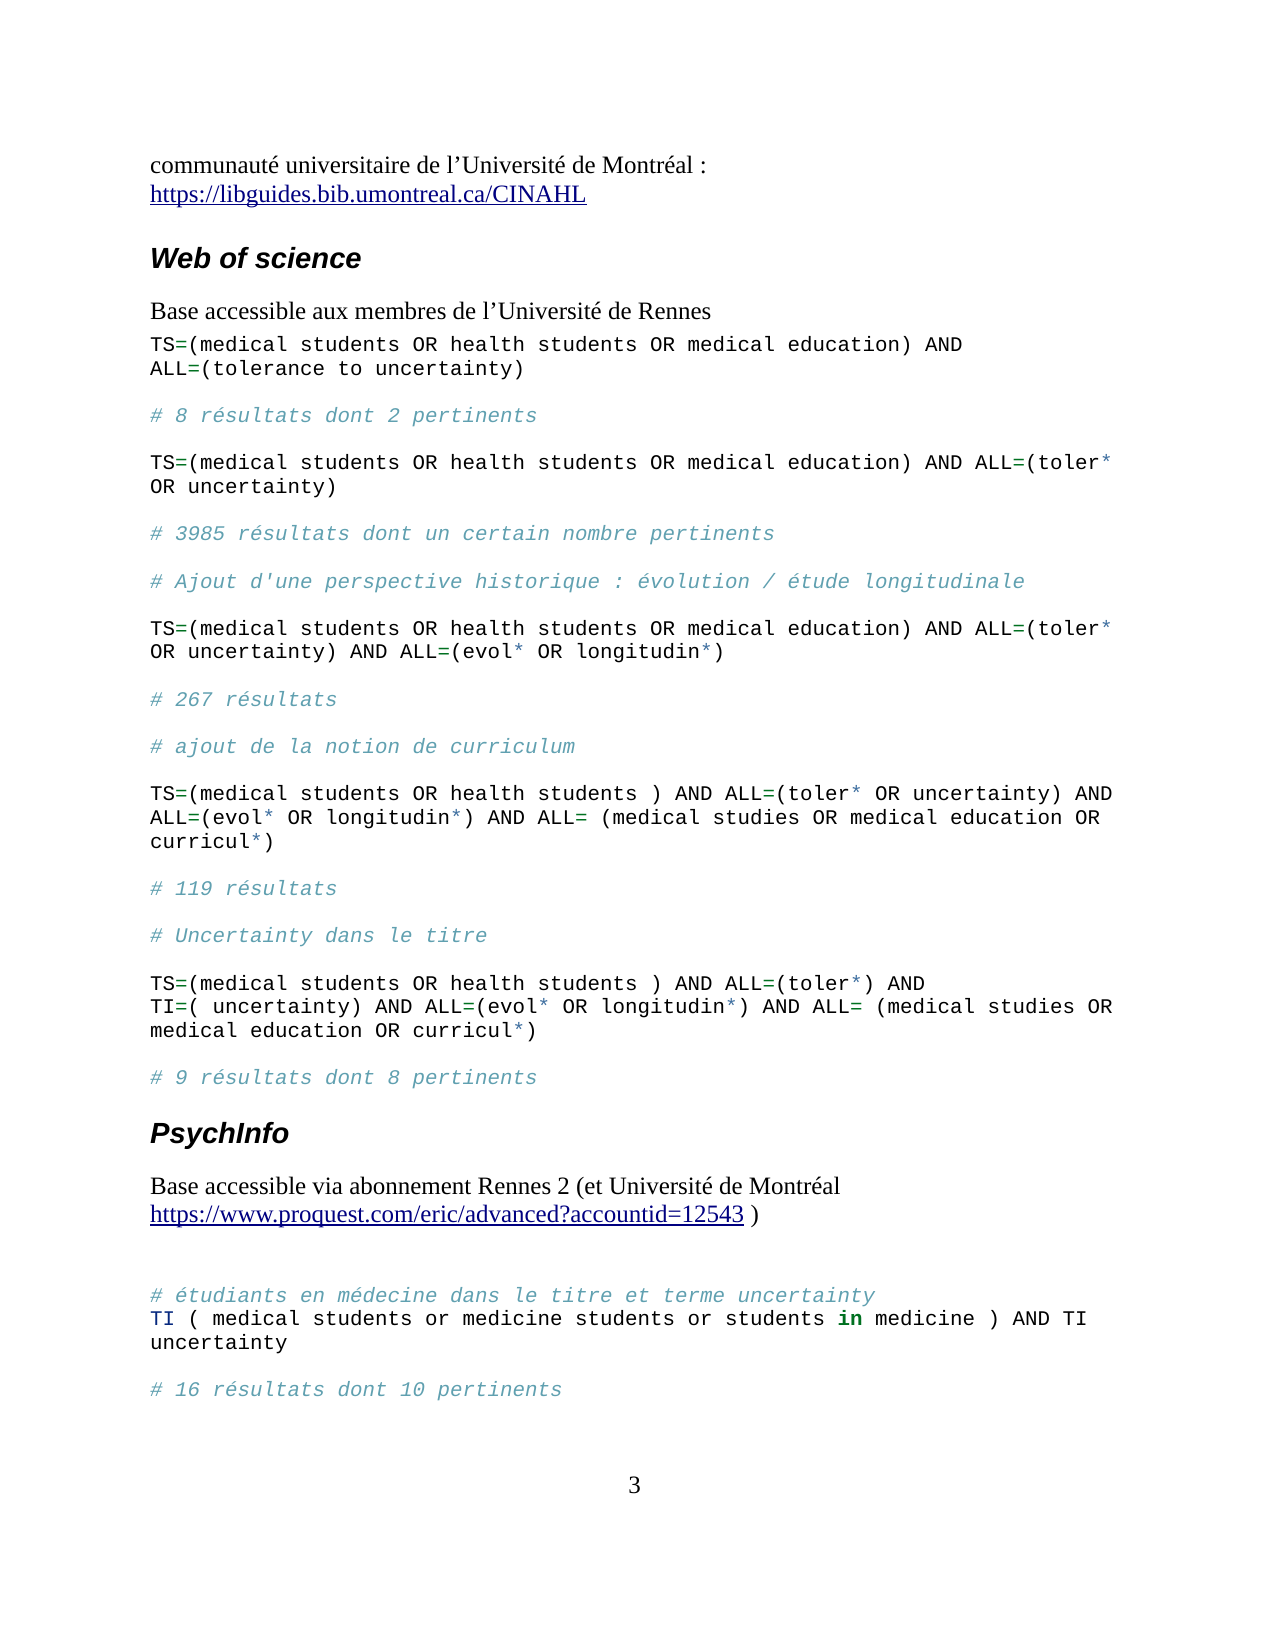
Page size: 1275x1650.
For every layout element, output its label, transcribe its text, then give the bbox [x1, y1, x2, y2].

text # ajout de la notion de curriculum [150, 736, 1125, 760]
text TS=(medical students OR health students ) AND ALL=(toler*) AND TI=( uncertainty) AND ALL=(evol* OR longitudin*) AND ALL= (medical studies OR medical education OR curricul*) [150, 973, 1125, 1043]
text TS=(medical students OR health students ) AND ALL=(toler* OR uncertainty) AND ALL=(evol* OR longitudin*) AND ALL= (medical studies OR medical education OR curricul*) [150, 783, 1125, 854]
text TS=(medical students OR health students OR medical education) AND ALL=(toler* OR uncertainty) AND ALL=(evol* OR longitudin*) [150, 618, 1125, 665]
text # 8 résultats dont 2 pertinents [150, 405, 1125, 429]
subtitle PsychInfo [150, 1116, 1125, 1149]
text # 16 résultats dont 10 pertinents [150, 1379, 1125, 1403]
text # étudiants en médecine dans le titre et terme uncertainty [150, 1284, 1125, 1308]
text # Ajout d'une perspective historique : évolution / étude longitudinale [150, 571, 1125, 594]
text TI ( medical students or medicine students or students in medicine ) AND TI uncertainty [150, 1308, 1125, 1356]
text communauté universitaire de l’Université de Montréal : https://libguides.bib.umontreal.ca/CINAHL [150, 150, 1125, 207]
text # 267 résultats [150, 689, 1125, 712]
subtitle Web of science [150, 241, 1125, 275]
text # 3985 résultats dont un certain nombre pertinents [150, 523, 1125, 547]
text TS=(medical students OR health students OR medical education) AND ALL=(tolerance to uncertainty) [150, 334, 1125, 381]
text Base accessible aux membres de l’Université de Rennes [150, 296, 1125, 325]
text TS=(medical students OR health students OR medical education) AND ALL=(toler* OR uncertainty) [150, 452, 1125, 500]
text Base accessible via abonnement Rennes 2 (et Université de Montréal https://www.proquest.com/eric/advanced?accountid=12543 ) [150, 1171, 1125, 1228]
text # Uncertainty dans le titre [150, 925, 1125, 949]
text # 119 résultats [150, 878, 1125, 902]
text # 9 résultats dont 8 pertinents [150, 1067, 1125, 1091]
